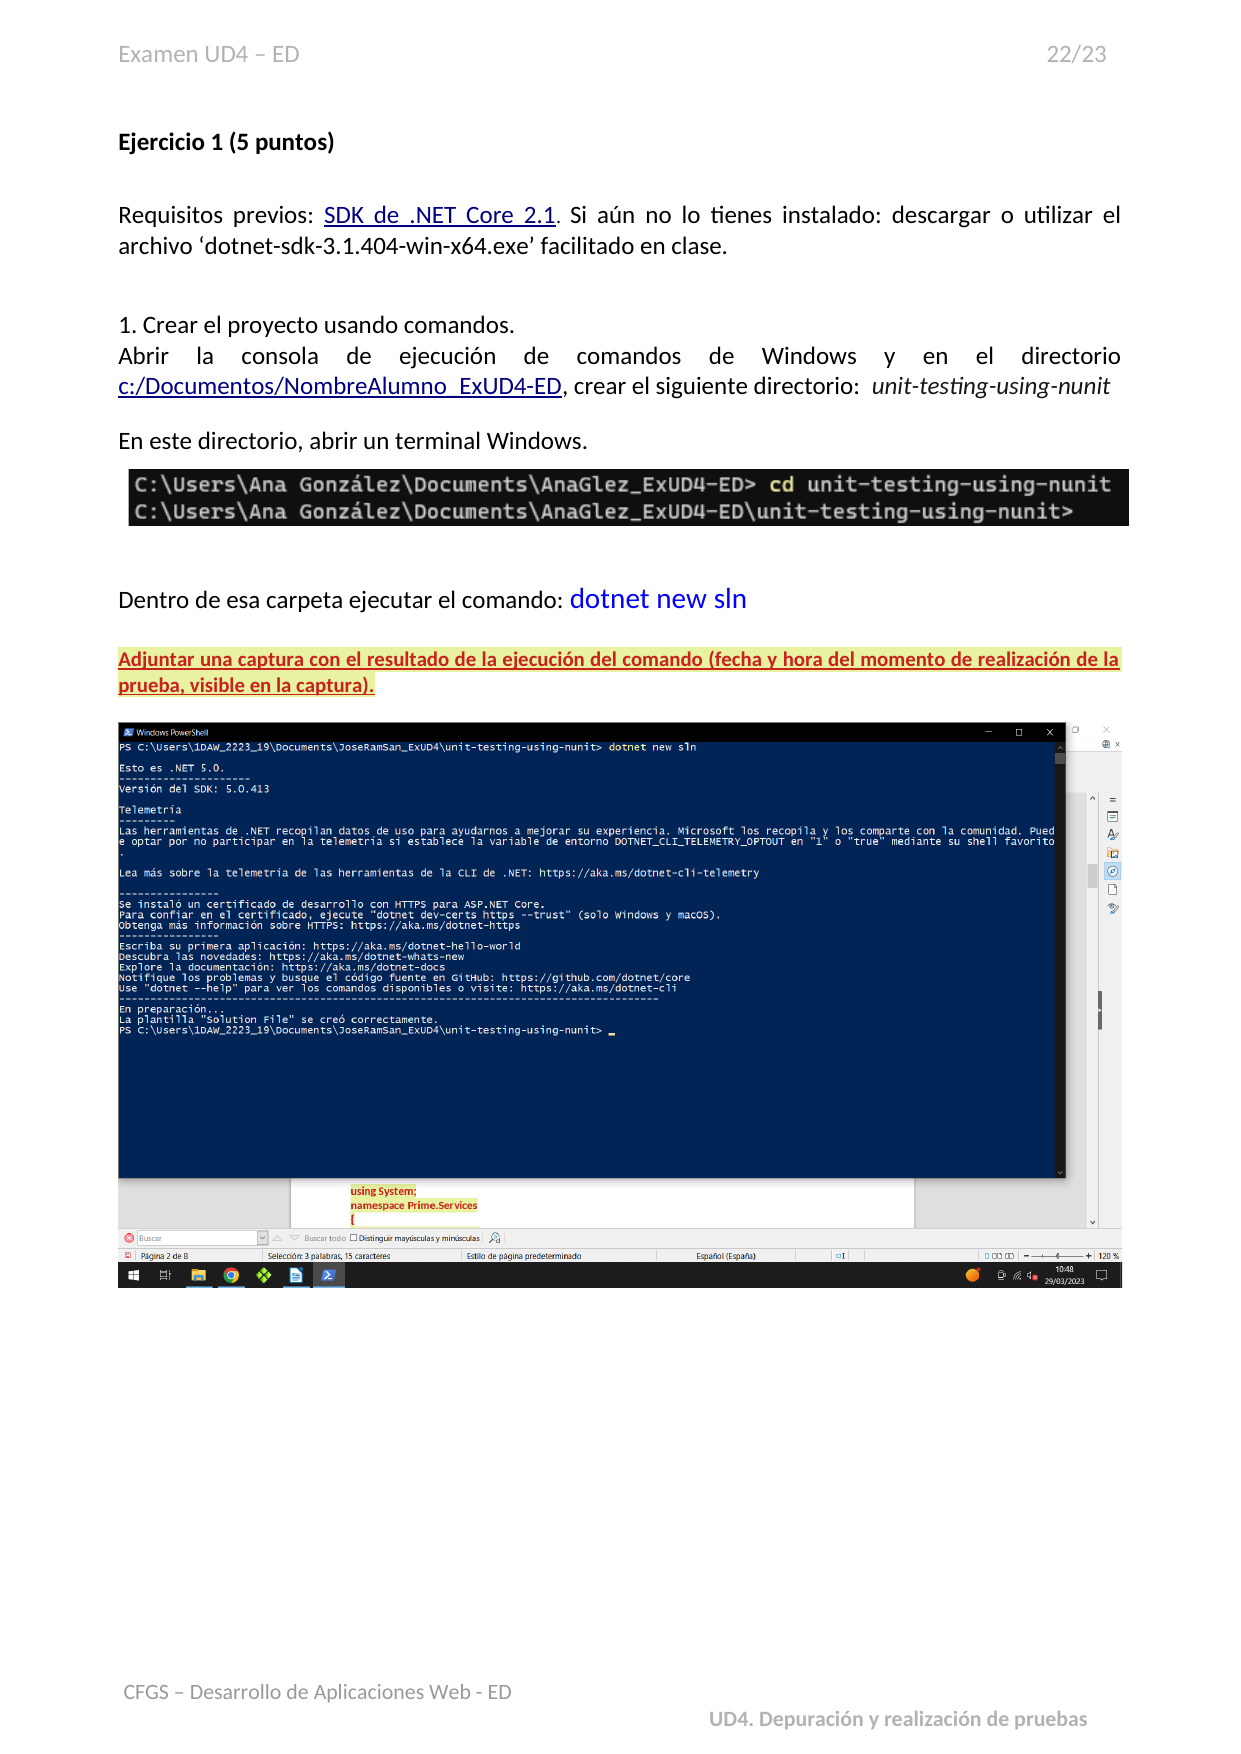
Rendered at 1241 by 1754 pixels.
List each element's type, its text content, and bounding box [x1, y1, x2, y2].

text En este directorio, abrir un terminal Windows. [118, 425, 1122, 456]
text Adjuntar una captura con el resultado de la ejecución del comando (fecha y hora del momento de realización de la prueba, visible en la captura). [118, 647, 1122, 697]
text Dentro de esa carpeta ejecutar el comando: dotnet new sln [118, 581, 1122, 616]
text 1. Crear el proyecto usando comandos. [118, 309, 1122, 340]
text Abrir la consola de ejecución de comandos de Windows y en el directorio c:/Documentos/NombreAlumno_ExUD4-ED, crear el siguiente directorio: unit-testing-using-nunit [118, 340, 1122, 401]
subtitle Ejercicio 1 (5 puntos) [118, 126, 1122, 156]
picture [128, 469, 1129, 526]
text Requisitos previos: SDK de .NET Core 2.1. Si aún no lo tienes instalado: descargar o utilizar el archivo ‘dotnet-sdk-3.1.404-win-x64.exe’ facilitado en clase. [118, 199, 1122, 261]
picture [118, 722, 1123, 1288]
